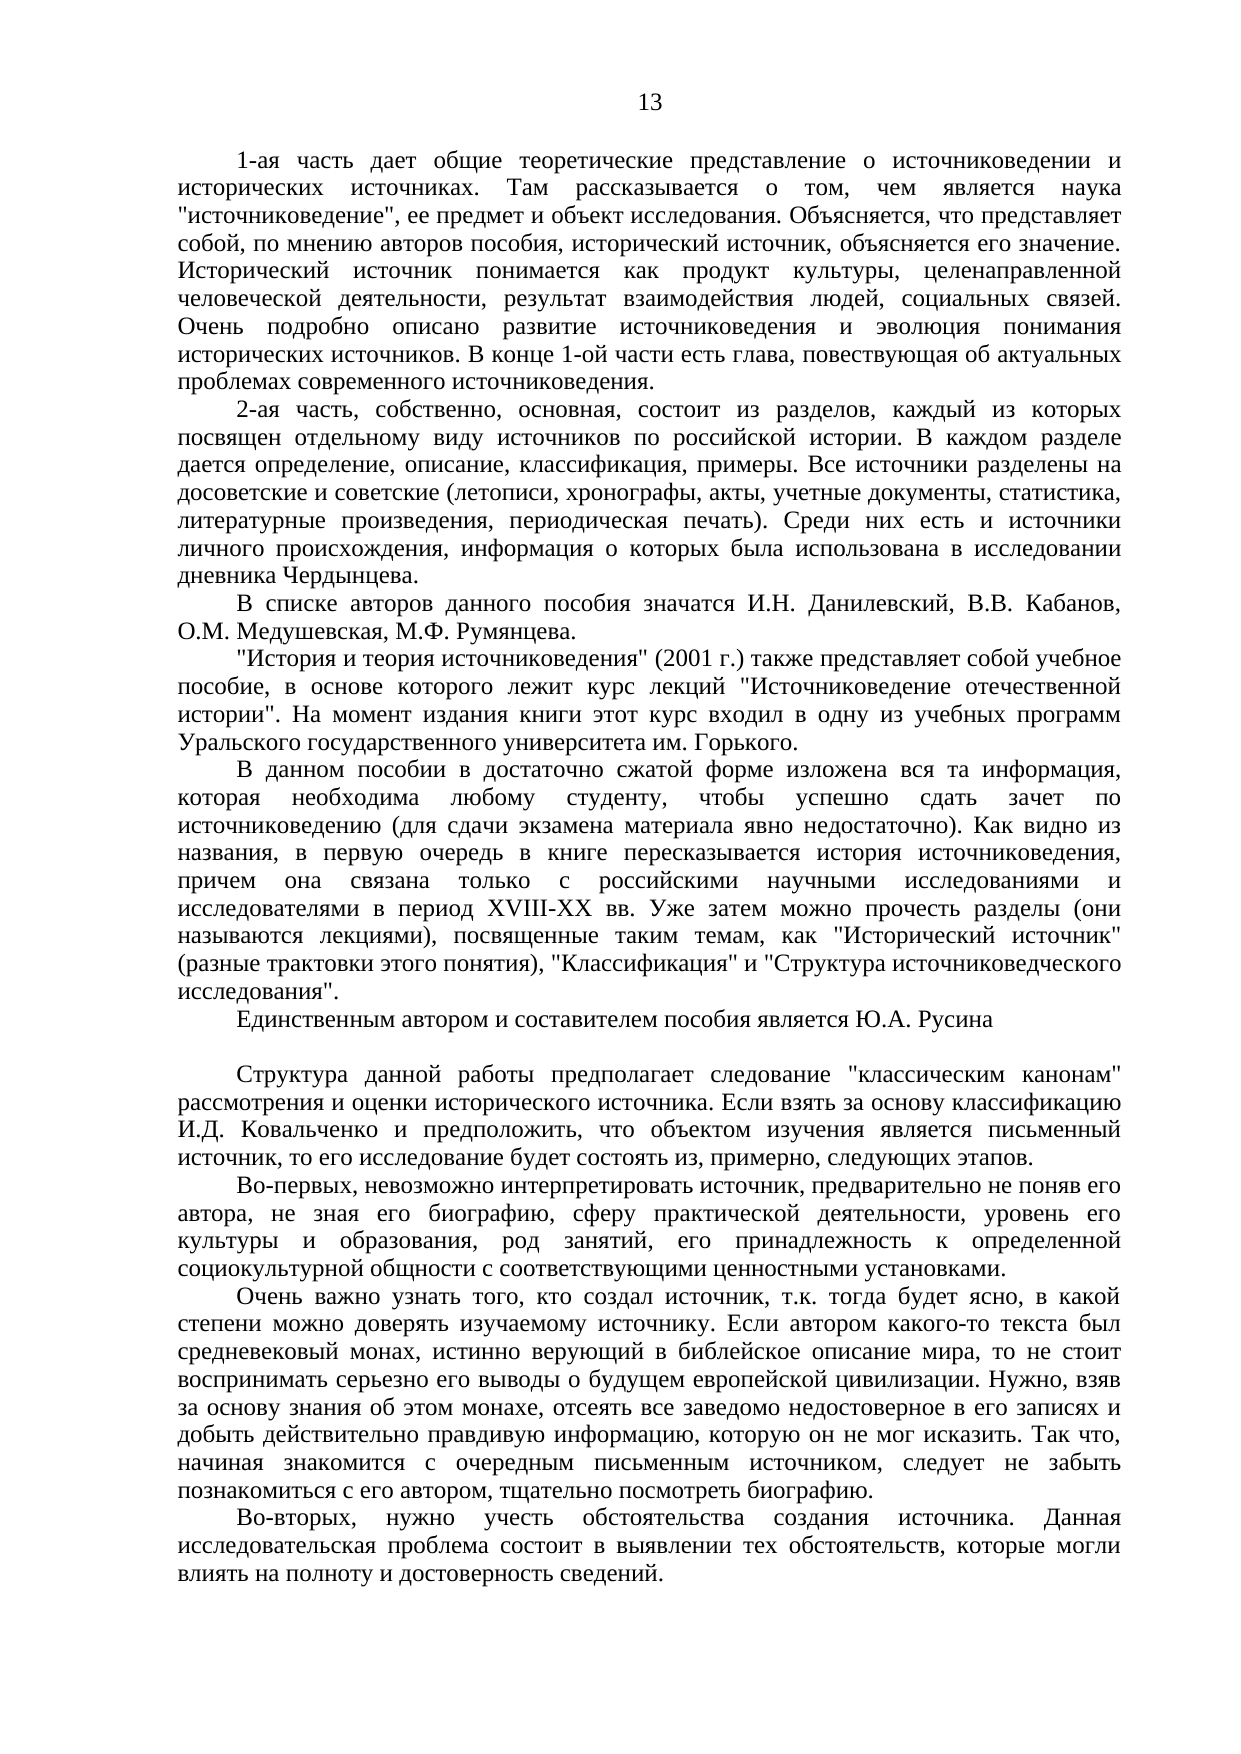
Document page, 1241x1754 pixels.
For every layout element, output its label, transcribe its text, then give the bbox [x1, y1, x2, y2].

text В данном пособии в достаточно сжатой форме изложена вся та информация, которая необходима любому студенту, чтобы успешно сдать зачет по источниковедению (для сдачи экзамена материала явно недостаточно). Как видно из названия, в первую очередь в книге пересказывается история источниковедения, причем она связана только с российскими научными исследованиями и исследователями в период XVIII-XX вв. Уже затем можно прочесть разделы (они называются лекциями), посвященные таким темам, как "Исторический источник" (разные трактовки этого понятия), "Классификация" и "Структура источниковедческого исследования". [177, 755, 1122, 1005]
text Во-первых, невозможно интерпретировать источник, предварительно не поняв его автора, не зная его биографию, сферу практической деятельности, уровень его культуры и образования, род занятий, его принадлежность к определенной социокультурной общности с соответствующими ценностными установками. [177, 1171, 1122, 1282]
text 1-ая часть дает общие теоретические представление о источниковедении и исторических источниках. Там рассказывается о том, чем является наука "источниковедение", ее предмет и объект исследования. Объясняется, что представляет собой, по мнению авторов пособия, исторический источник, объясняется его значение. Исторический источник понимается как продукт культуры, целенаправленной человеческой деятельности, результат взаимодействия людей, социальных связей. Очень подробно описано развитие источниковедения и эволюция понимания исторических источников. В конце 1-ой части есть глава, повествующая об актуальных проблемах современного источниковедения. [177, 146, 1122, 395]
text Во-вторых, нужно учесть обстоятельства создания источника. Данная исследовательская проблема состоит в выявлении тех обстоятельств, которые могли влиять на полноту и достоверность сведений. [177, 1503, 1122, 1587]
text Структура данной работы предполагает следование "классическим канонам" рассмотрения и оценки исторического источника. Если взять за основу классификацию И.Д. Ковальченко и предположить, что объектом изучения является письменный источник, то его исследование будет состоять из, примерно, следующих этапов. [177, 1060, 1122, 1171]
text 2-ая часть, собственно, основная, состоит из разделов, каждый из которых посвящен отдельному виду источников по российской истории. В каждом разделе дается определение, описание, классификация, примеры. Все источники разделены на досоветские и советские (летописи, хронографы, акты, учетные документы, статистика, литературные произведения, периодическая печать). Среди них есть и источники личного происхождения, информация о которых была использована в исследовании дневника Чердынцева. [177, 395, 1122, 589]
text "История и теория источниковедения" (2001 г.) также представляет собой учебное пособие, в основе которого лежит курс лекций "Источниковедение отечественной истории". На момент издания книги этот курс входил в одну из учебных программ Уральского государственного университета им. Горького. [177, 644, 1122, 755]
text Очень важно узнать того, кто создал источник, т.к. тогда будет ясно, в какой степени можно доверять изучаемому источнику. Если автором какого-то текста был средневековый монах, истинно верующий в библейское описание мира, то не стоит воспринимать серьезно его выводы о будущем европейской цивилизации. Нужно, взяв за основу знания об этом монахе, отсеять все заведомо недостоверное в его записях и добыть действительно правдивую информацию, которую он не мог исказить. Так что, начиная знакомится с очередным письменным источником, следует не забыть познакомиться с его автором, тщательно посмотреть биографию. [177, 1282, 1122, 1503]
text Единственным автором и составителем пособия является Ю.А. Русина [177, 1005, 1122, 1032]
text В списке авторов данного пособия значатся И.Н. Данилевский, В.В. Кабанов, О.М. Медушевская, М.Ф. Румянцева. [177, 589, 1122, 644]
